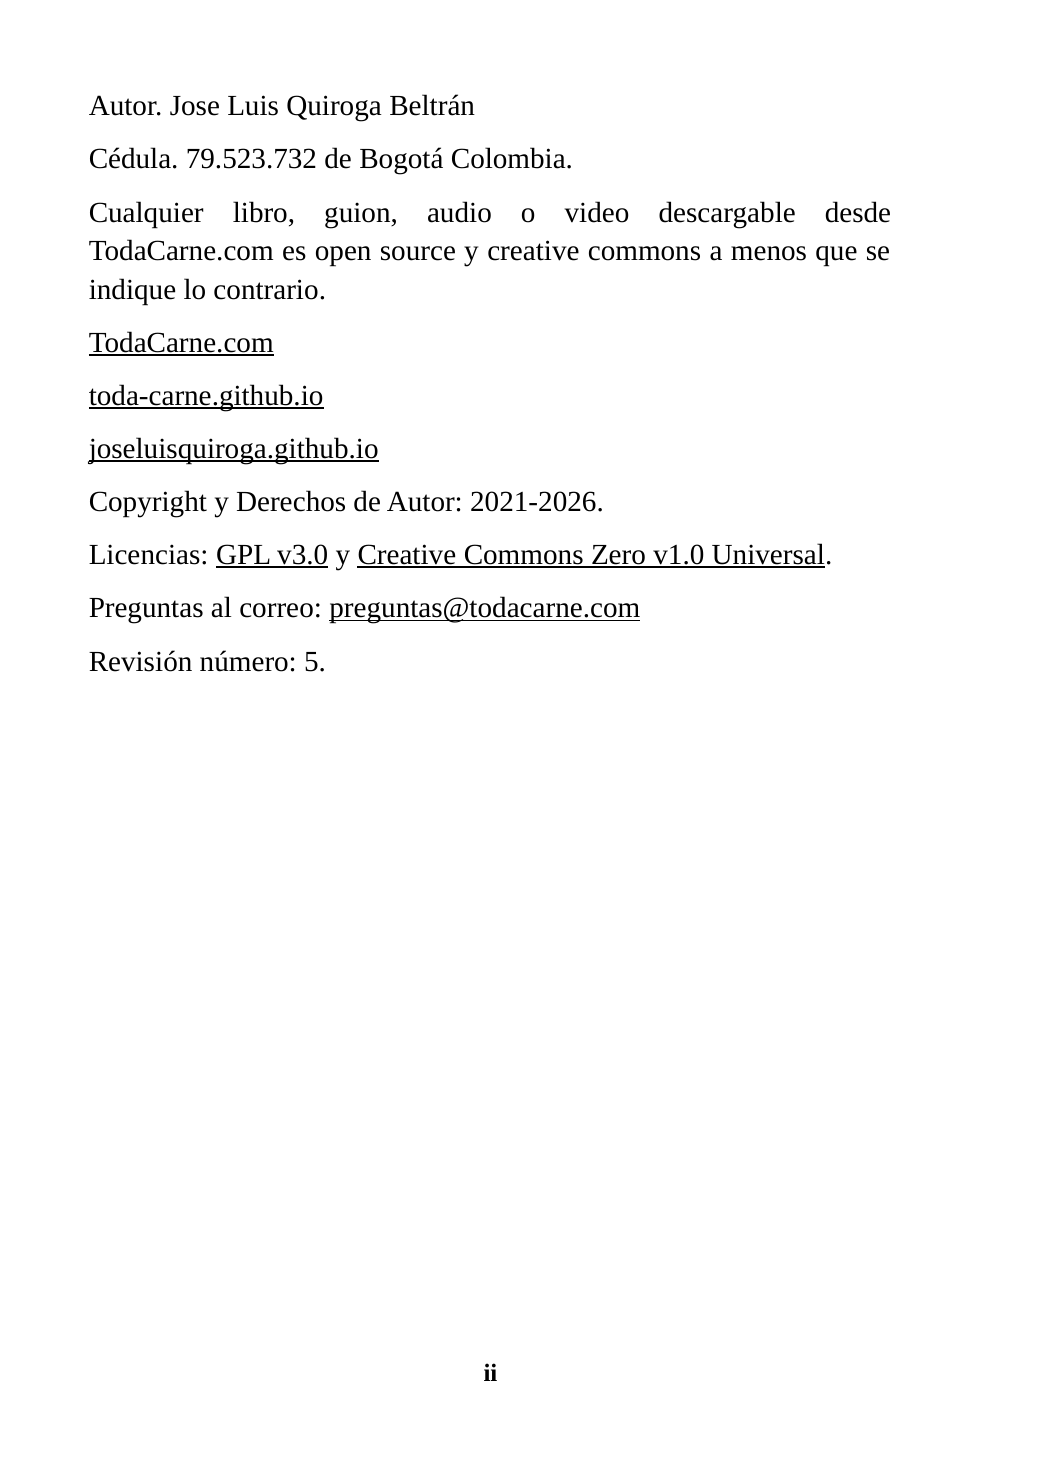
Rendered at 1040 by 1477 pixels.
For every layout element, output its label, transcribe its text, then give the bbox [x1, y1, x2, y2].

text Autor. Jose Luis Quiroga Beltrán [88, 88, 892, 122]
text joseluisquiroga.github.io [88, 431, 892, 465]
text Cédula. 79.523.732 de Bogotá Colombia. [88, 142, 892, 175]
text TodaCarne.com [88, 325, 892, 358]
text Revisión número: 5. [88, 644, 892, 677]
text Preguntas al correo: preguntas@todacarne.com [88, 591, 892, 624]
text toda-carne.github.io [88, 378, 892, 412]
text Copyright y Derechos de Autor: 2021-2026. [88, 484, 892, 518]
text Cualquier libro, guion, audio o video descargable desde TodaCarne.com es open source y creative commons a menos que se indique lo contrario. [88, 195, 892, 305]
text Licencias: GPL v3.0 y Creative Commons Zero v1.0 Universal. [88, 537, 892, 571]
